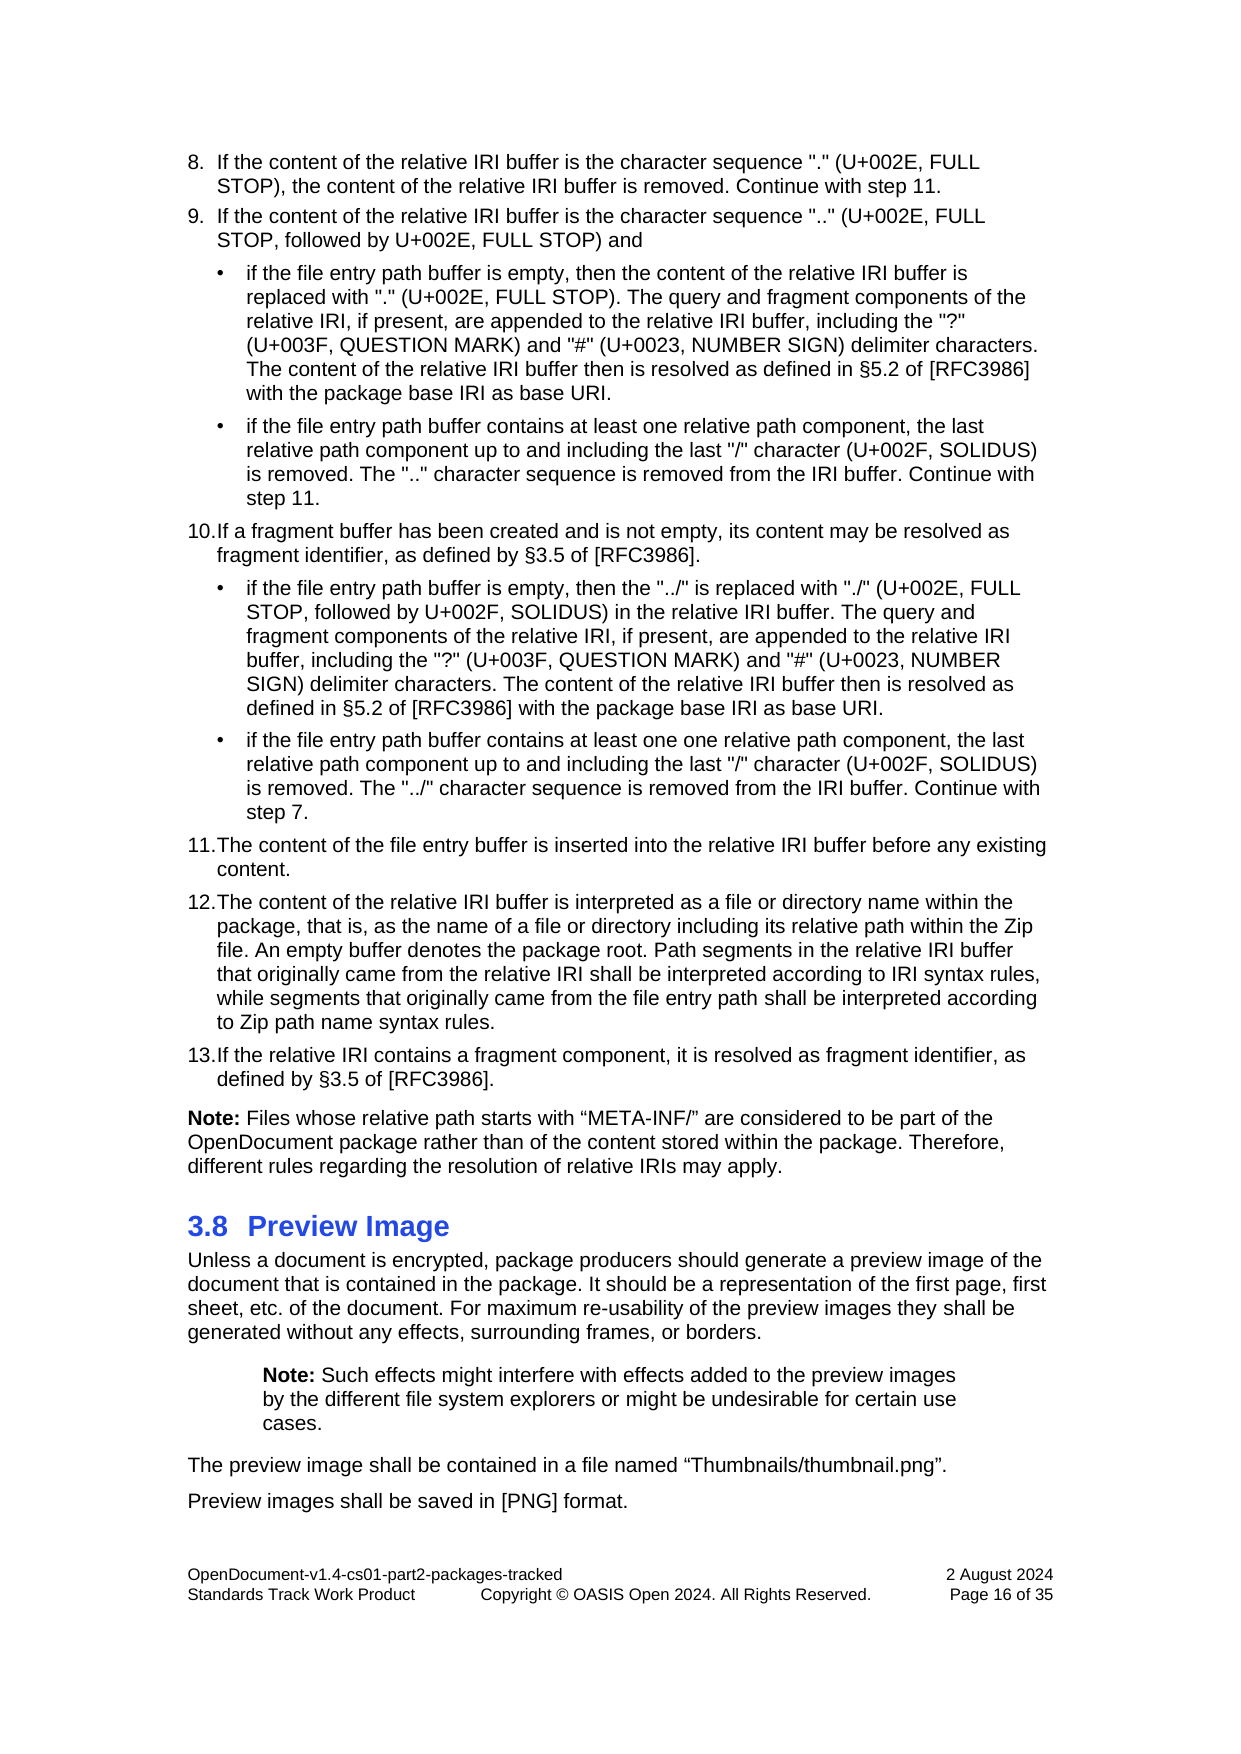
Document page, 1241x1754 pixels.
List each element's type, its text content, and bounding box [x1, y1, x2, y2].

text Note: Files whose relative path starts with “META-INF/” are considered to be part of the OpenDocument package rather than of the content stored within the package. Therefore, different rules regarding the resolution of relative IRIs may apply. [187, 1106, 1053, 1177]
text Preview images shall be saved in [PNG] format. [187, 1489, 1053, 1513]
list if the file entry path buffer is empty, then the content of the relative IRI buffer is replaced with "." (U+002E, FULL STOP). The query and fragment components of the relative IRI, if present, are appended to the relative IRI buffer, including the "?" (U+003F, QUESTION MARK) and "#" (U+0023, NUMBER SIGN) delimiter characters. The content of the relative IRI buffer then is resolved as defined in §5.2 of [RFC3986] with the package base IRI as base URI. [217, 261, 1053, 405]
text Note: Such effects might interfere with effects added to the preview images by the different file system explorers or might be undesirable for certain use cases. [262, 1362, 978, 1434]
list The content of the relative IRI buffer is interpreted as a file or directory name within the package, that is, as the name of a file or directory including its relative path within the Zip file. An empty buffer denotes the package root. Path segments in the relative IRI buffer that originally came from the relative IRI shall be interpreted according to IRI syntax rules, while segments that originally came from the file entry path shall be interpreted according to Zip path name syntax rules. [187, 890, 1053, 1034]
list If a fragment buffer has been created and is not empty, its content may be resolved as fragment identifier, as defined by §3.5 of [RFC3986]. [187, 518, 1053, 566]
text Unless a document is encrypted, package producers should generate a preview image of the document that is contained in the package. It should be a representation of the first page, first sheet, etc. of the document. For maximum re-usability of the preview images they shall be generated without any effects, surrounding frames, or borders. [187, 1248, 1053, 1344]
text The preview image shall be contained in a file named “Thumbnails/thumbnail.png”. [187, 1453, 1053, 1477]
list The content of the file entry buffer is inserted into the relative IRI buffer before any existing content. [187, 833, 1053, 881]
subtitle Preview Image [187, 1208, 1053, 1242]
list If the relative IRI contains a fragment component, it is resolved as fragment identifier, as defined by §3.5 of [RFC3986]. [187, 1043, 1053, 1091]
list If the content of the relative IRI buffer is the character sequence "." (U+002E, FULL STOP), the content of the relative IRI buffer is removed. Continue with step 11. [187, 150, 1053, 198]
list if the file entry path buffer contains at least one relative path component, the last relative path component up to and including the last "/" character (U+002F, SOLIDUS) is removed. The ".." character sequence is removed from the IRI buffer. Continue with step 11. [217, 414, 1053, 509]
list If the content of the relative IRI buffer is the character sequence ".." (U+002E, FULL STOP, followed by U+002E, FULL STOP) and [187, 204, 1053, 252]
list if the file entry path buffer is empty, then the "../" is replaced with "./" (U+002E, FULL STOP, followed by U+002F, SOLIDUS) in the relative IRI buffer. The query and fragment components of the relative IRI, if present, are appended to the relative IRI buffer, including the "?" (U+003F, QUESTION MARK) and "#" (U+0023, NUMBER SIGN) delimiter characters. The content of the relative IRI buffer then is resolved as defined in §5.2 of [RFC3986] with the package base IRI as base URI. [217, 575, 1053, 719]
list if the file entry path buffer contains at least one one relative path component, the last relative path component up to and including the last "/" character (U+002F, SOLIDUS) is removed. The "../" character sequence is removed from the IRI buffer. Continue with step 7. [217, 728, 1053, 824]
